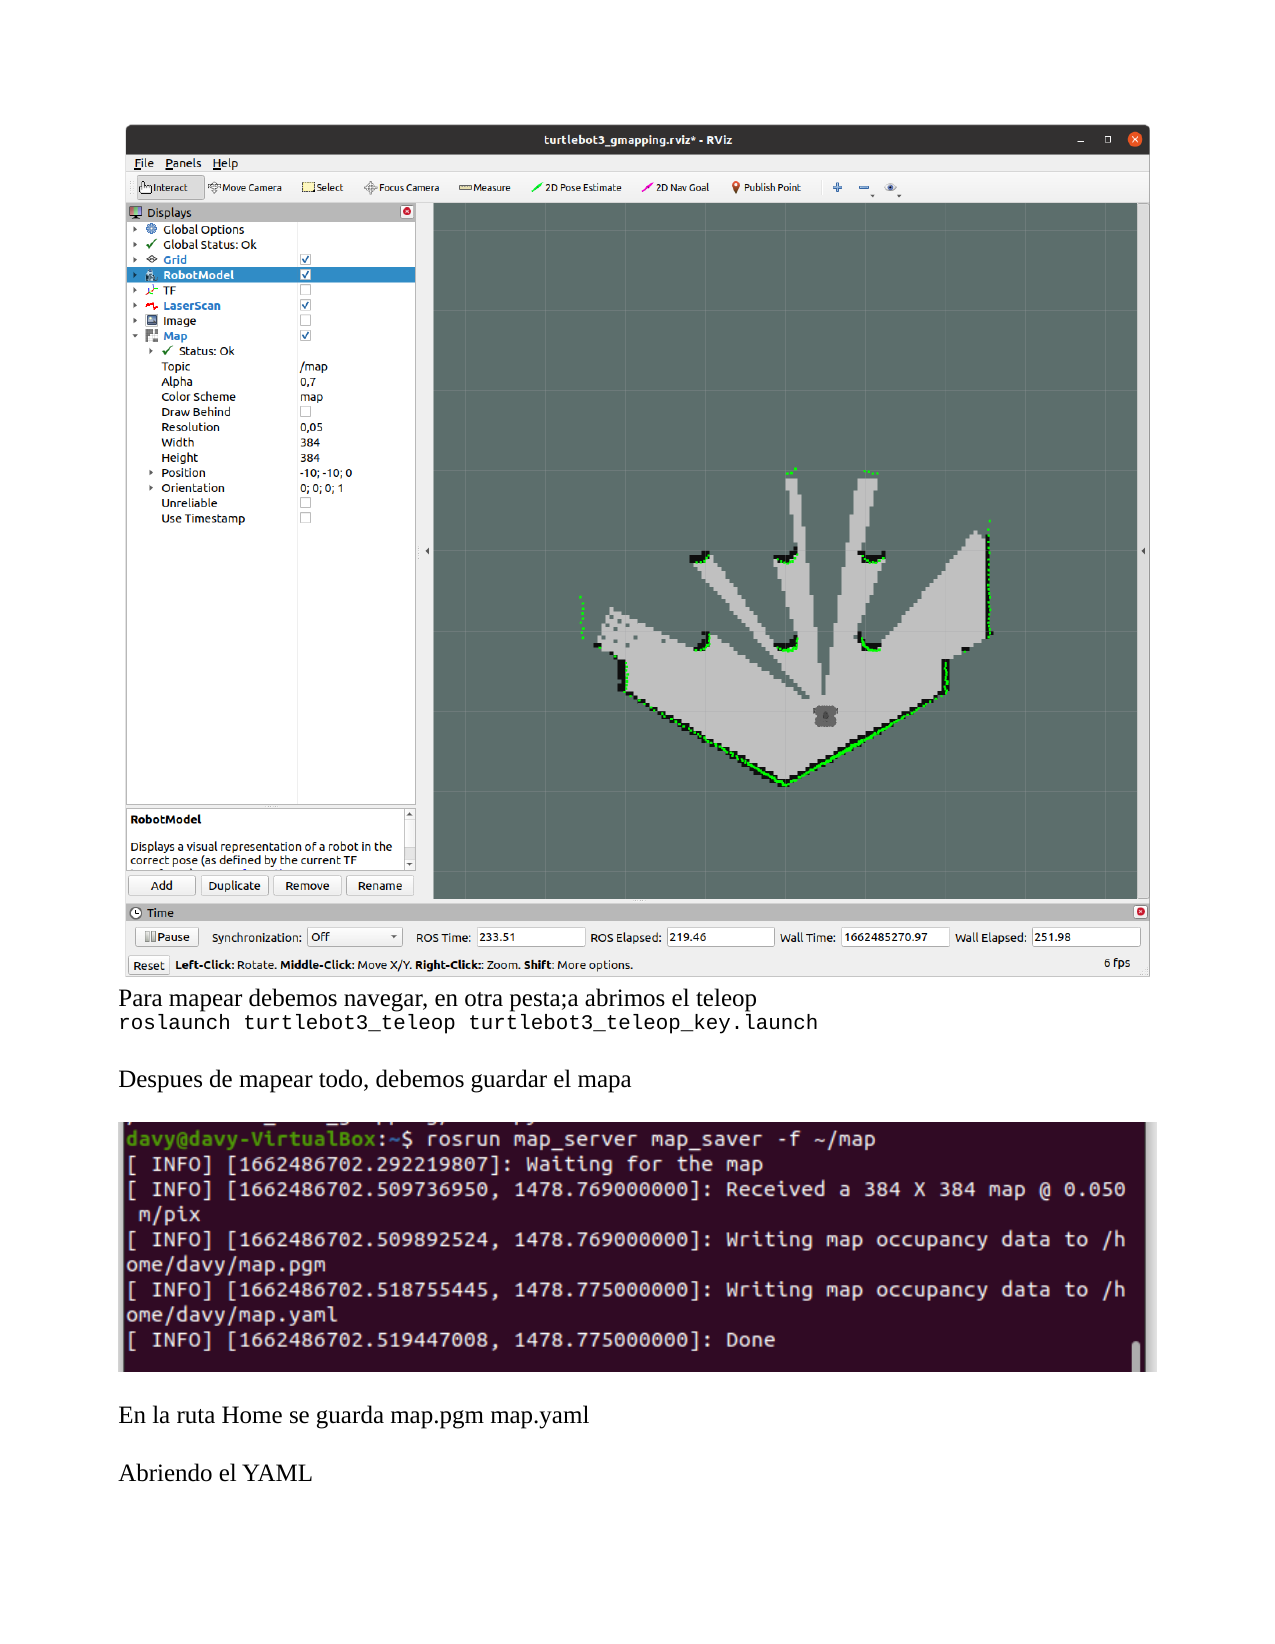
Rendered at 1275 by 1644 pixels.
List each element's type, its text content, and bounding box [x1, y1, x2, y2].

text En la ruta Home se guarda map.pgm map.yaml [118, 1401, 1157, 1429]
picture [118, 118, 1157, 984]
text Despues de mapear todo, debemos guardar el mapa [118, 1064, 1157, 1093]
picture [118, 1122, 1157, 1372]
text Abriendo el YAML [118, 1458, 1157, 1487]
text roslaunch turtlebot3_teleop turtlebot3_teleop_key.launch [118, 1012, 1157, 1036]
text Para mapear debemos navegar, en otra pesta;a abrimos el teleop [118, 984, 1157, 1012]
